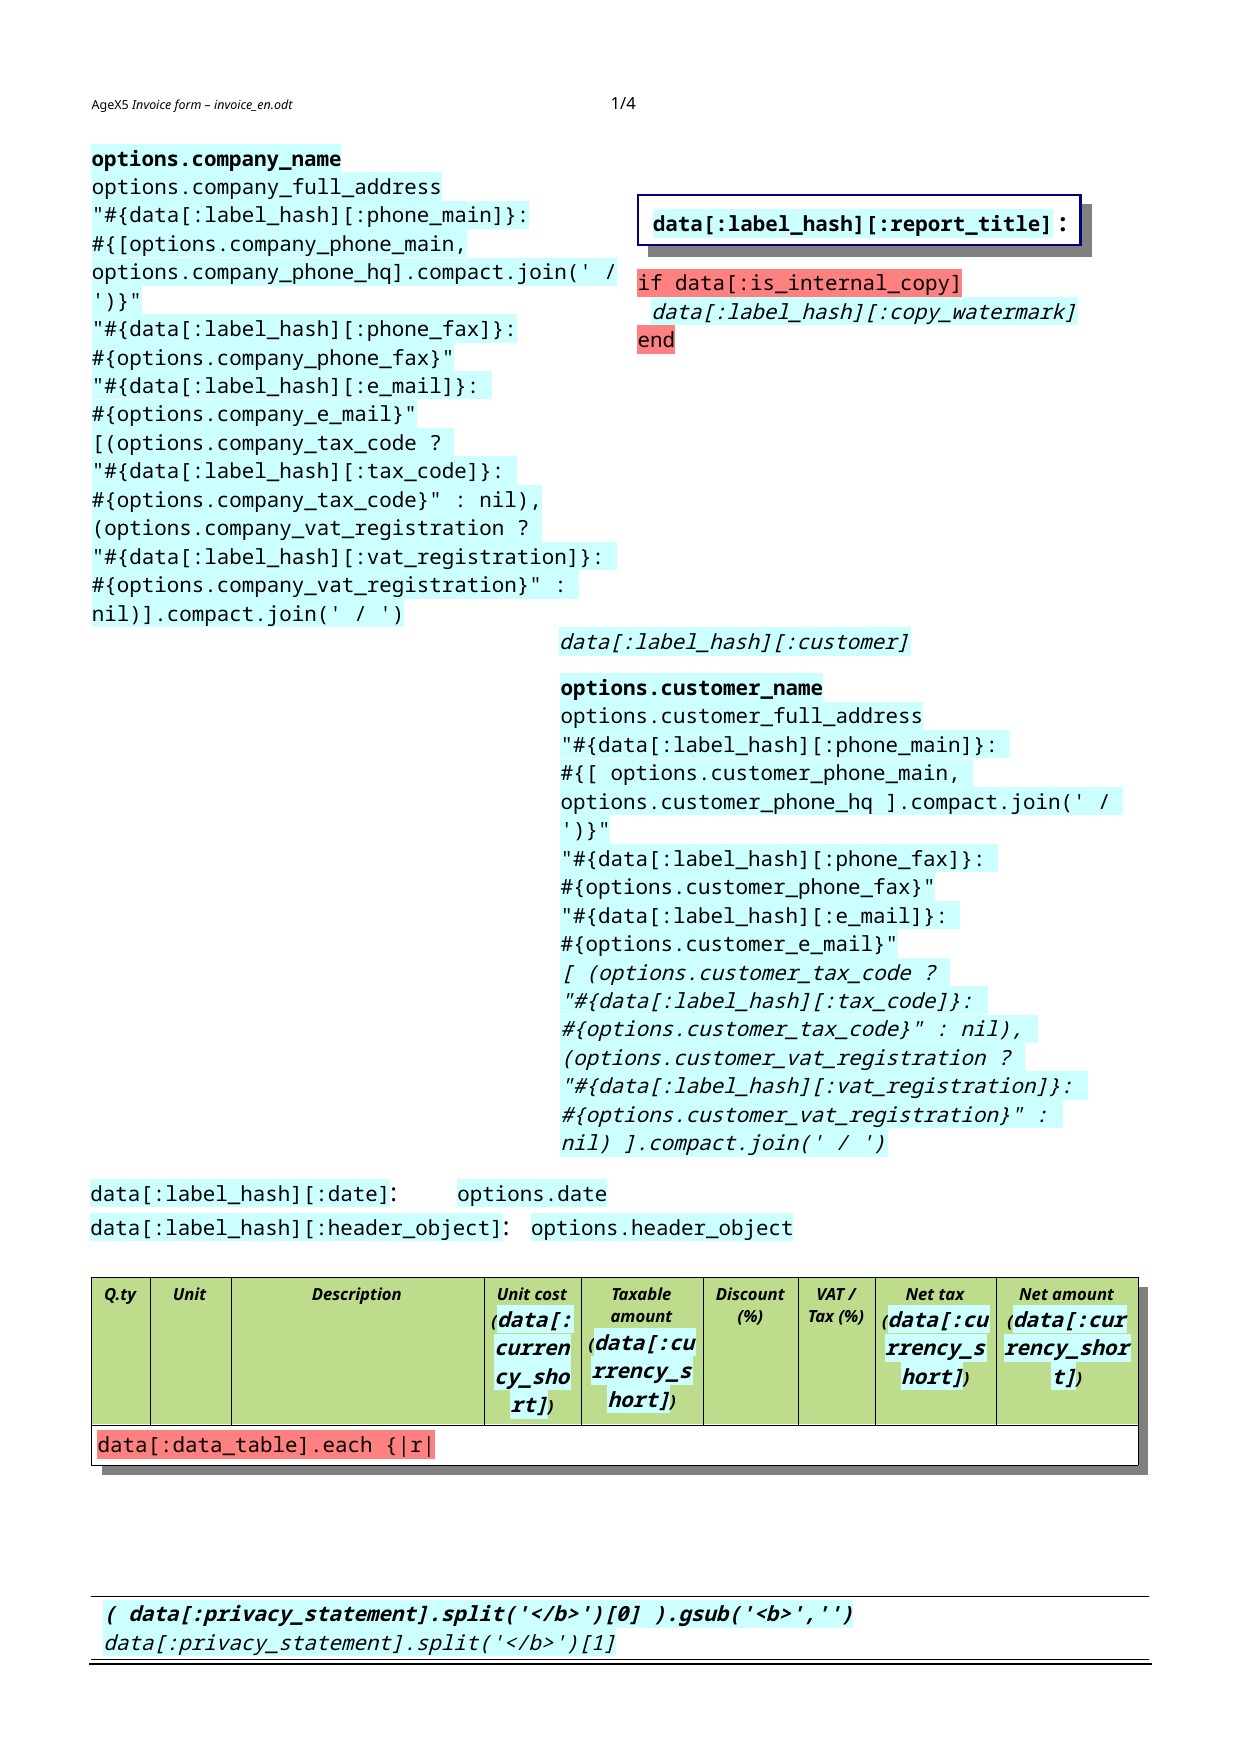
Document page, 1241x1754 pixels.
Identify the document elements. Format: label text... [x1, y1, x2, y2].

table_header Net tax (data[:currency_short]) [876, 1278, 996, 1424]
table_header Description [232, 1278, 484, 1424]
text "#{data[:label_hash][:phone_fax]}: #{options.customer_phone_fax}" [935, 844, 1150, 901]
text data[:label_hash][:header_object]: options.header_object [90, 1208, 1150, 1242]
text options.company_full_address [442, 172, 627, 201]
text data[:label_hash][:report_title] : options.report_title [648, 205, 1071, 235]
text "#{data[:label_hash][:e_mail]}: #{options.customer_e_mail}" [898, 901, 1150, 958]
text "#{data[:label_hash][:phone_fax]}: #{options.company_phone_fax}" [454, 314, 627, 371]
table_cell data[:data_table].each {|r| [92, 1426, 1138, 1464]
text if data[:is_internal_copy] [637, 256, 1092, 297]
table_header Unit [151, 1278, 231, 1424]
title options.customer_name [823, 673, 1150, 702]
table_header Unit cost (data[:currency_short]) [485, 1278, 581, 1424]
text data[:label_hash][:date]: options.date [90, 1174, 1150, 1208]
text options.company_name [341, 144, 1149, 172]
table_header VAT / Tax (%) [799, 1278, 875, 1424]
text data[:label_hash][:customer] [911, 627, 1150, 656]
text end [675, 325, 1092, 354]
text "#{data[:label_hash][:e_mail]}: #{options.company_e_mail}" [92, 371, 627, 428]
table_header Taxable amount (data[:currency_short]) [582, 1278, 703, 1424]
table_header Q.ty [92, 1278, 150, 1424]
text "#{data[:label_hash][:phone_main]}: #{[ options.customer_phone_main, options.customer_phone_hq ].compact.join(' / ')}" [560, 730, 1150, 844]
text "#{data[:label_hash][:phone_main]}: #{[options.company_phone_main, options.company_phone_hq].compact.join(' / ')}" [92, 201, 627, 314]
text [ (options.customer_tax_code ? "#{data[:label_hash][:tax_code]}: #{options.customer_tax_code}" : nil), (options.customer_vat_registration ? "#{data[:label_hash][:vat_registration]}: #{options.customer_vat_registration}" : nil) ].compact.join(' / ') [560, 958, 1150, 1157]
text [(options.company_tax_code ? "#{data[:label_hash][:tax_code]}: #{options.company_tax_code}" : nil),(options.company_vat_registration ? "#{data[:label_hash][:vat_registration]}: #{options.company_vat_registration}" : nil)].compact.join(' / ') [404, 428, 627, 627]
table_header Net amount (data[:currency_short]) [997, 1278, 1138, 1424]
table_header Discount (%) [704, 1278, 798, 1424]
text options.customer_full_address [923, 702, 1150, 730]
